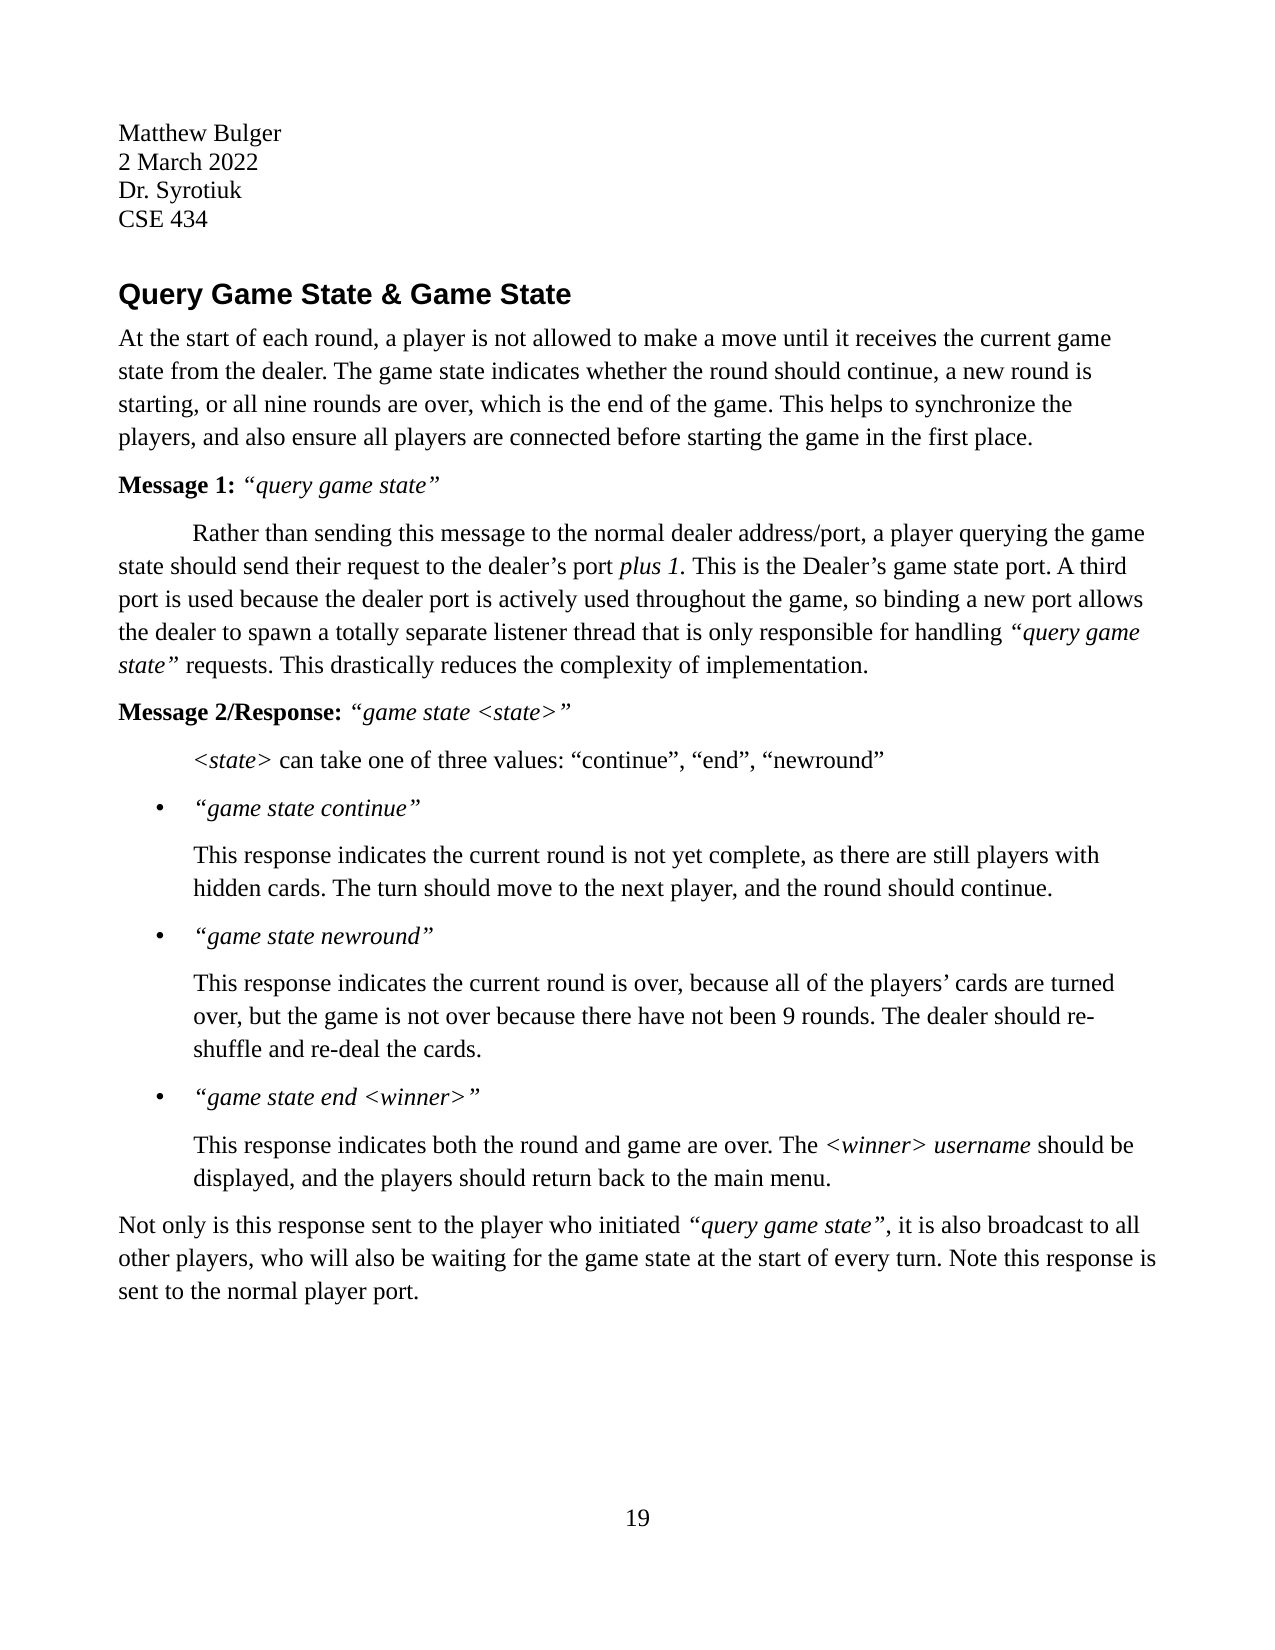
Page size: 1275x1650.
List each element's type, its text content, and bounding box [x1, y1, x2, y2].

text <state> can take one of three values: “continue”, “end”, “newround” [118, 745, 1157, 774]
list “game state end <winner>” [156, 1082, 1157, 1111]
list This response indicates both the round and game are over. The <winner> username should be displayed, and the players should return back to the main menu. [156, 1130, 1157, 1191]
text Message 1: “query game state” [118, 470, 1157, 499]
list This response indicates the current round is over, because all of the players’ cards are turned over, but the game is not over because there have not been 9 rounds. The dealer should re-shuffle and re-deal the cards. [156, 968, 1157, 1063]
text At the start of each round, a player is not allowed to make a move until it receives the current game state from the dealer. The game state indicates whether the round should continue, a new round is starting, or all nine rounds are over, which is the end of the game. This helps to synchronize the players, and also ensure all players are connected before starting the game in the first place. [118, 323, 1157, 451]
list “game state continue” [156, 793, 1157, 821]
list This response indicates the current round is not yet complete, as there are still players with hidden cards. The turn should move to the next player, and the round should continue. [156, 840, 1157, 902]
text Not only is this response sent to the player who initiated “query game state”, it is also broadcast to all other players, who will also be waiting for the game state at the start of every turn. Note this response is sent to the normal player port. [118, 1210, 1157, 1305]
text Rather than sending this message to the normal dealer address/port, a player querying the game state should send their request to the dealer’s port plus 1. This is the Dealer’s game state port. A third port is used because the dealer port is actively used throughout the game, so binding a new port allows the dealer to spawn a totally separate listener thread that is only responsible for handling “query game state” requests. This drastically reduces the complexity of implementation. [118, 518, 1157, 678]
text Message 2/Response: “game state <state>” [118, 697, 1157, 726]
list “game state newround” [156, 921, 1157, 949]
subtitle Query Game State & Game State [118, 277, 1157, 311]
